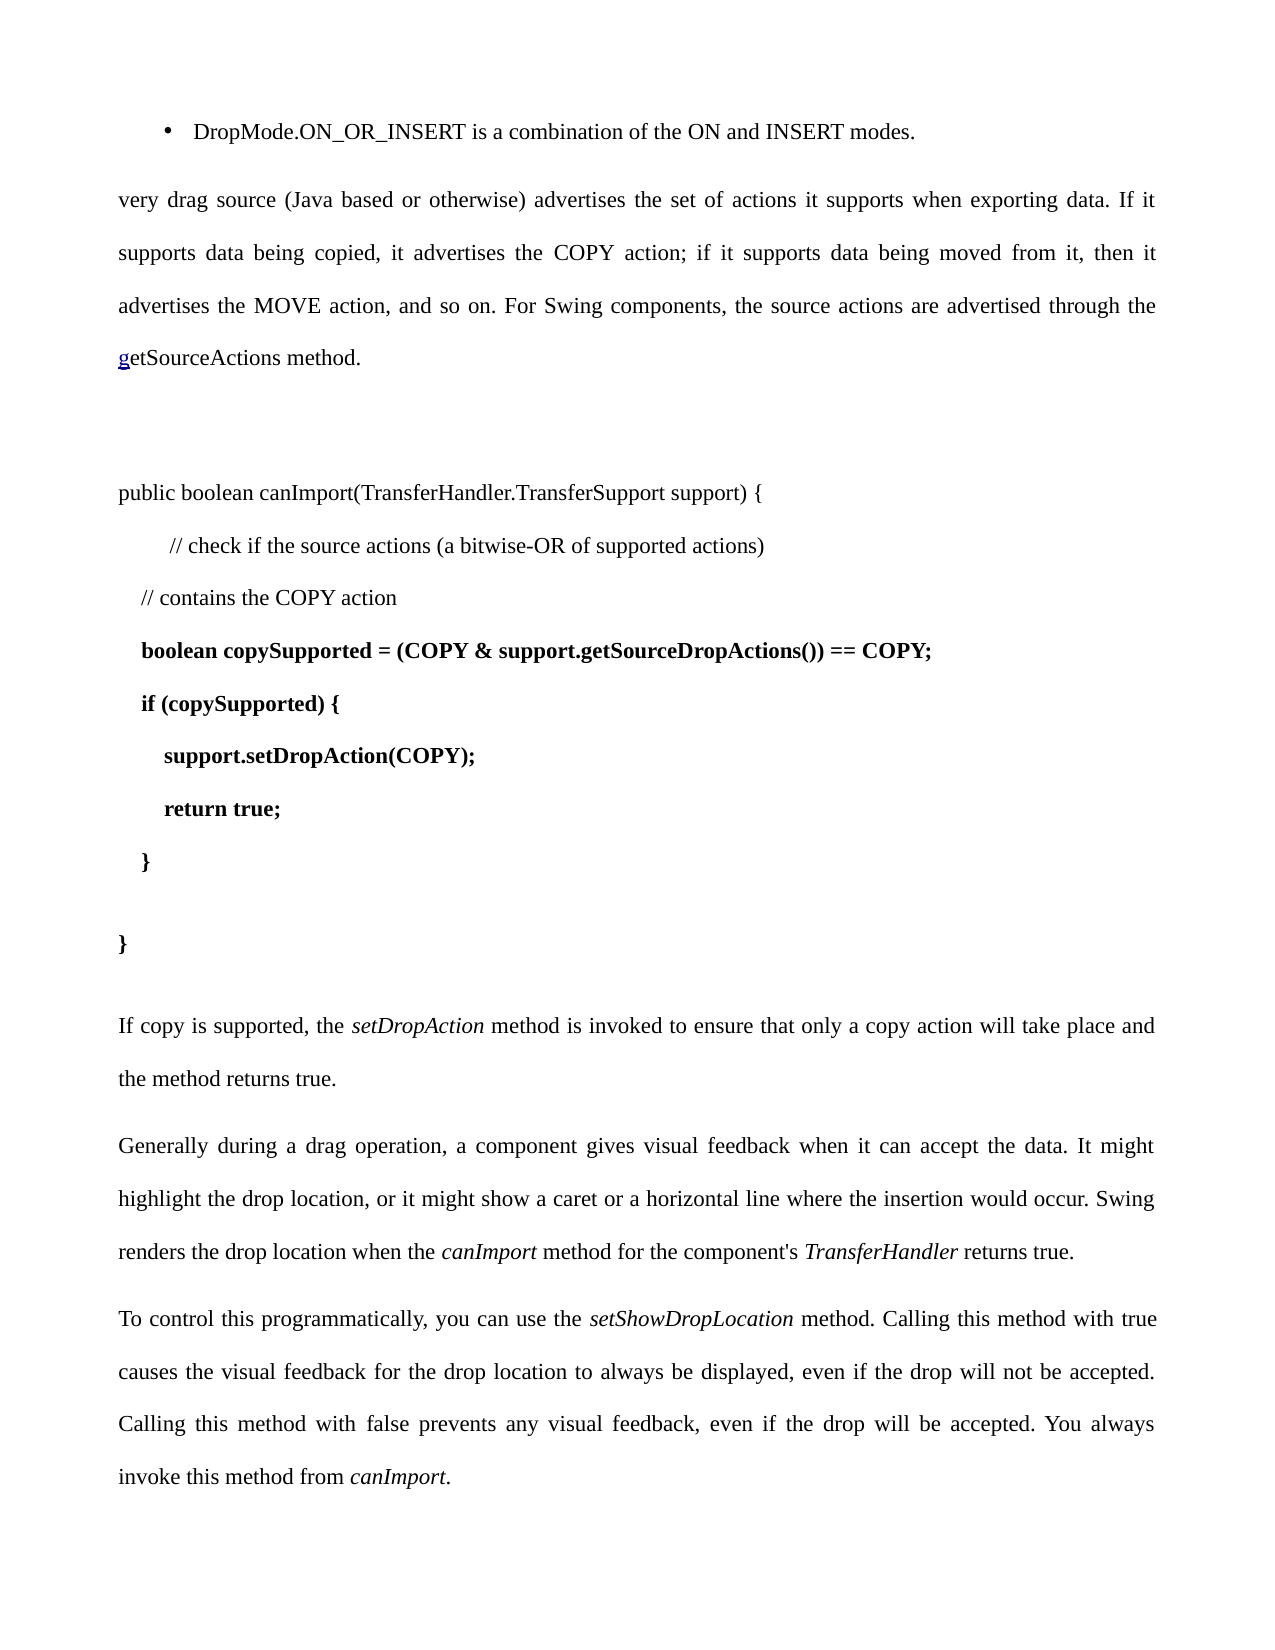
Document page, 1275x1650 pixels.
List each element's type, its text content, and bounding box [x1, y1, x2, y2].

text boolean copySupported = (COPY & support.getSourceDropActions()) == COPY; [118, 637, 1157, 663]
text } [118, 848, 1157, 874]
text If copy is supported, the setDropAction method is invoked to ensure that only a copy action will take place and the method returns true. [118, 1012, 1157, 1091]
text To control this programmatically, you can use the setShowDropLocation method. Calling this method with true causes the visual feedback for the drop location to always be displayed, even if the drop will not be accepted. Calling this method with false prevents any visual feedback, even if the drop will be accepted. You always invoke this method from canImport. [118, 1305, 1157, 1489]
list DropMode.ON_OR_INSERT is a combination of the ON and INSERT modes. [164, 118, 1157, 145]
text Generally during a drag operation, a component gives visual feedback when it can accept the data. It might highlight the drop location, or it might show a caret or a horizontal line where the insertion would occur. Swing renders the drop location when the canImport method for the component's TransferHandler returns true. [118, 1132, 1157, 1264]
text } [118, 930, 1157, 956]
text return true; [118, 795, 1157, 822]
text // check if the source actions (a bitwise-OR of supported actions) [118, 532, 1157, 558]
text support.setDropAction(COPY); [118, 742, 1157, 769]
text very drag source (Java based or otherwise) advertises the set of actions it supports when exporting data. If it supports data being copied, it advertises the COPY action; if it supports data being moved from it, then it advertises the MOVE action, and so on. For Swing components, the source actions are advertised through the getSourceActions method. [118, 186, 1157, 371]
text if (copySupported) { [118, 690, 1157, 716]
text // contains the COPY action [118, 584, 1157, 611]
text public boolean canImport(TransferHandler.TransferSupport support) { [118, 479, 1157, 505]
